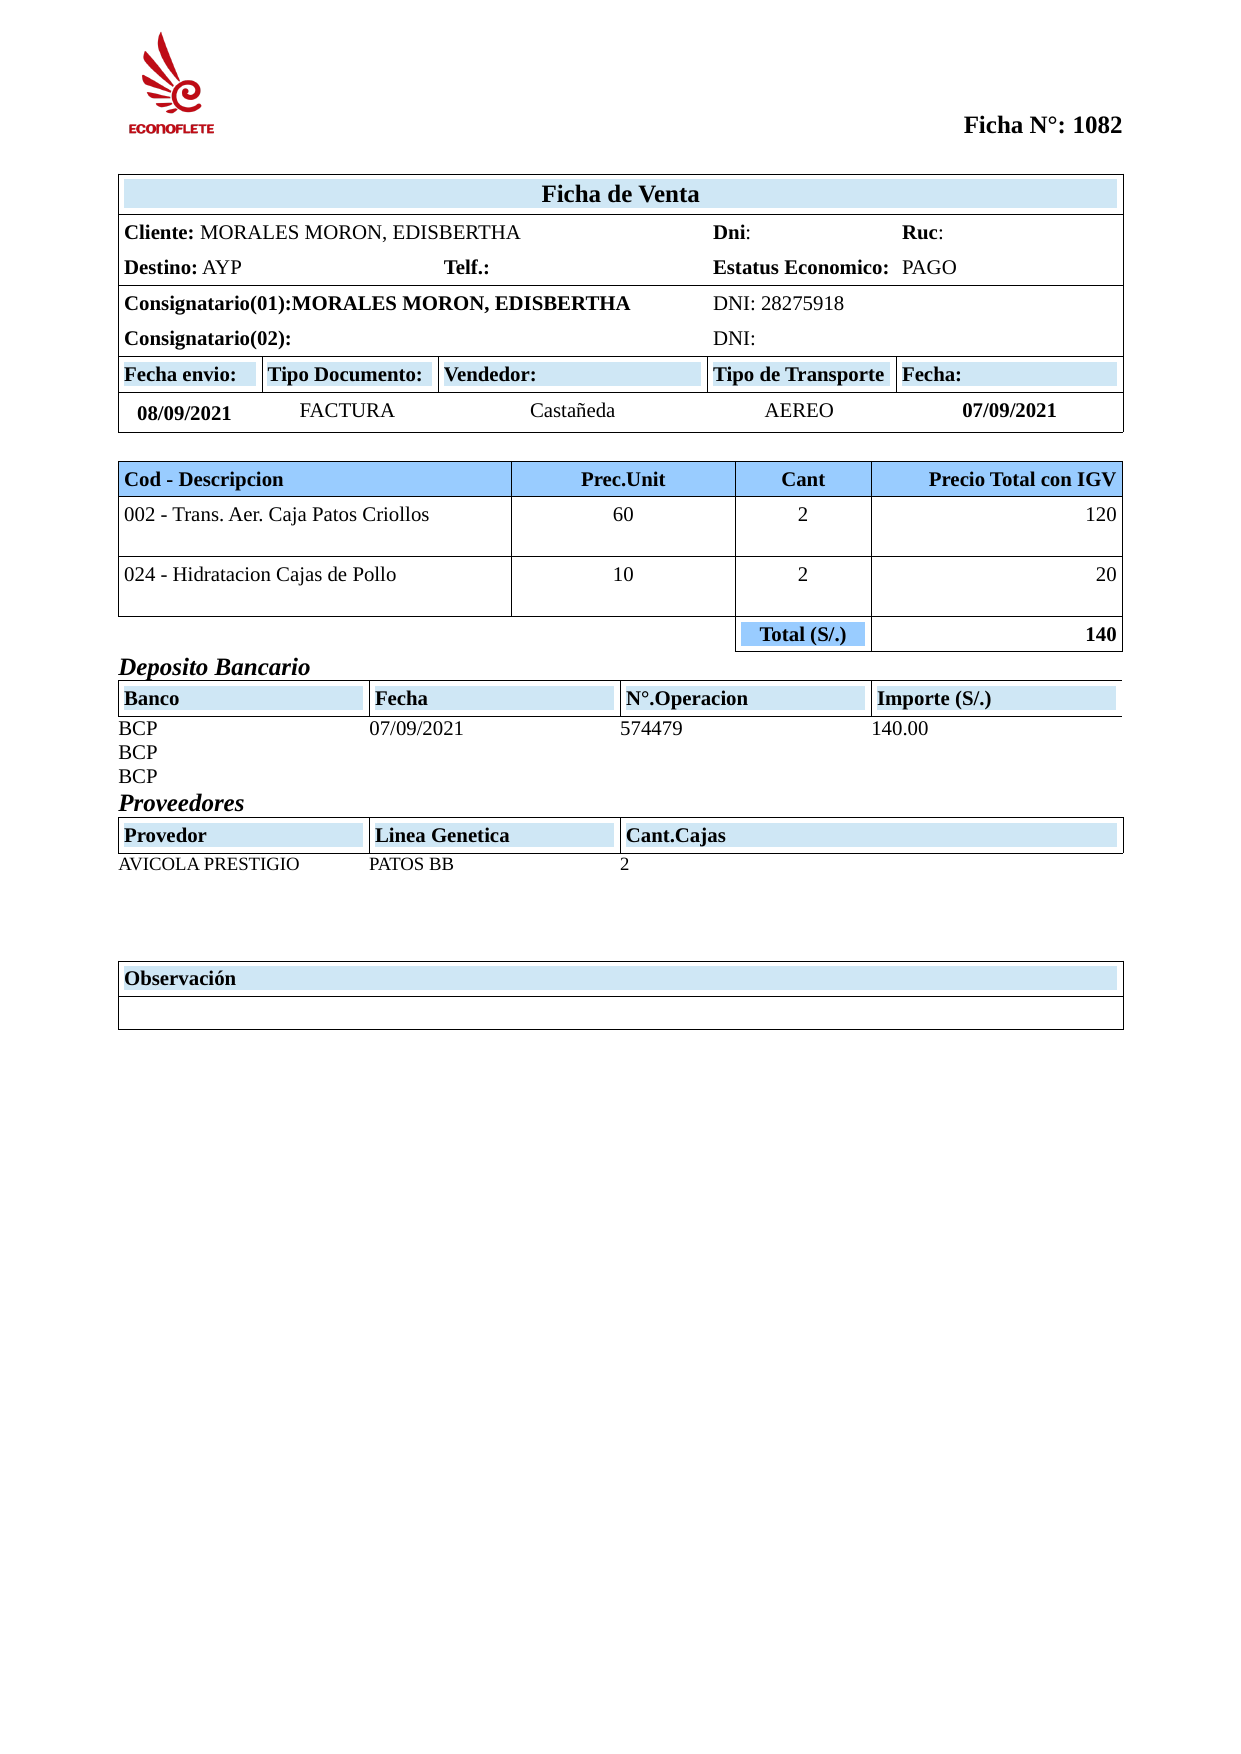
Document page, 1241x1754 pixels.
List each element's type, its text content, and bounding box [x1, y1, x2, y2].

table_cell [871, 764, 1122, 788]
text Proveedores [118, 788, 1122, 817]
table_cell 140.00 [871, 717, 1122, 740]
table_cell 10 [512, 557, 735, 616]
table_header Provedor [119, 818, 369, 853]
table_cell [620, 740, 871, 764]
table_cell Fecha: [897, 357, 1123, 392]
table_cell [369, 939, 620, 961]
table_cell [118, 617, 511, 651]
table_cell 07/09/2021 [896, 393, 1123, 432]
table_header Observación [119, 962, 1123, 996]
table_cell [119, 997, 1123, 1029]
table_cell [620, 874, 1123, 896]
table_cell 024 - Hidratacion Cajas de Pollo [119, 557, 511, 616]
table_header Ficha de Venta [119, 175, 1123, 214]
table_cell [871, 740, 1122, 764]
table_cell 2 [620, 854, 1123, 874]
table_cell [118, 874, 369, 896]
table_cell Cliente: MORALES MORON, EDISBERTHA [119, 215, 707, 249]
table_cell Castañeda [438, 393, 707, 432]
table_cell 20 [872, 557, 1122, 616]
table_header Prec.Unit [512, 462, 735, 496]
table_cell Dni: [707, 215, 896, 249]
table_cell BCP [118, 740, 369, 764]
picture [118, 31, 225, 134]
table_header N°.Operacion [621, 681, 871, 716]
table_cell Tipo Documento: [263, 357, 438, 392]
table_header Linea Genetica [370, 818, 620, 853]
table_cell FACTURA [262, 393, 438, 432]
table_header Importe (S/.) [872, 681, 1122, 716]
table_cell 574479 [620, 717, 871, 740]
table_cell [620, 764, 871, 788]
table_cell PATOS BB [369, 854, 620, 874]
table_cell Estatus Economico: [707, 249, 896, 285]
table_cell Consignatario(02): [119, 321, 707, 356]
table_cell [620, 896, 1123, 917]
text Deposito Bancario [118, 652, 1122, 680]
table_header Cant [736, 462, 871, 496]
table_cell 2 [736, 497, 871, 556]
table_cell 08/09/2021 [119, 393, 262, 432]
table_cell 60 [512, 497, 735, 556]
table_cell AEREO [707, 393, 896, 432]
table_header Banco [119, 681, 369, 716]
table_cell [118, 939, 369, 961]
table_cell Vendedor: [439, 357, 707, 392]
table_header Cant.Cajas [621, 818, 1123, 853]
table_cell [369, 896, 620, 917]
table_cell [369, 918, 620, 939]
table_cell Ruc: [896, 215, 1123, 249]
table_cell DNI: [707, 321, 1123, 356]
table_cell BCP [118, 717, 369, 740]
table_cell [369, 874, 620, 896]
table_cell [118, 896, 369, 917]
table_cell [620, 918, 1123, 939]
table_cell 002 - Trans. Aer. Caja Patos Criollos [119, 497, 511, 556]
table_cell Destino: AYP [119, 249, 438, 285]
table_cell DNI: 28275918 [707, 286, 1123, 321]
table_cell Telf.: [438, 249, 707, 285]
table_cell Tipo de Transporte [708, 357, 896, 392]
table_cell [511, 617, 735, 651]
table_header Fecha [370, 681, 620, 716]
table_cell [369, 740, 620, 764]
table_cell AVICOLA PRESTIGIO [118, 854, 369, 874]
table_cell PAGO [896, 249, 1123, 285]
table_cell BCP [118, 764, 369, 788]
table_cell Total (S/.) [736, 617, 871, 651]
table_cell 2 [736, 557, 871, 616]
table_cell [118, 918, 369, 939]
table_header Precio Total con IGV [872, 462, 1122, 496]
table_cell 140 [872, 617, 1122, 651]
table_cell 07/09/2021 [369, 717, 620, 740]
table_cell Consignatario(01):MORALES MORON, EDISBERTHA [119, 286, 707, 321]
table_cell Fecha envio: [119, 357, 262, 392]
table_cell [369, 764, 620, 788]
table_cell 120 [872, 497, 1122, 556]
table_cell [620, 939, 1123, 961]
table_header Cod - Descripcion [119, 462, 511, 496]
